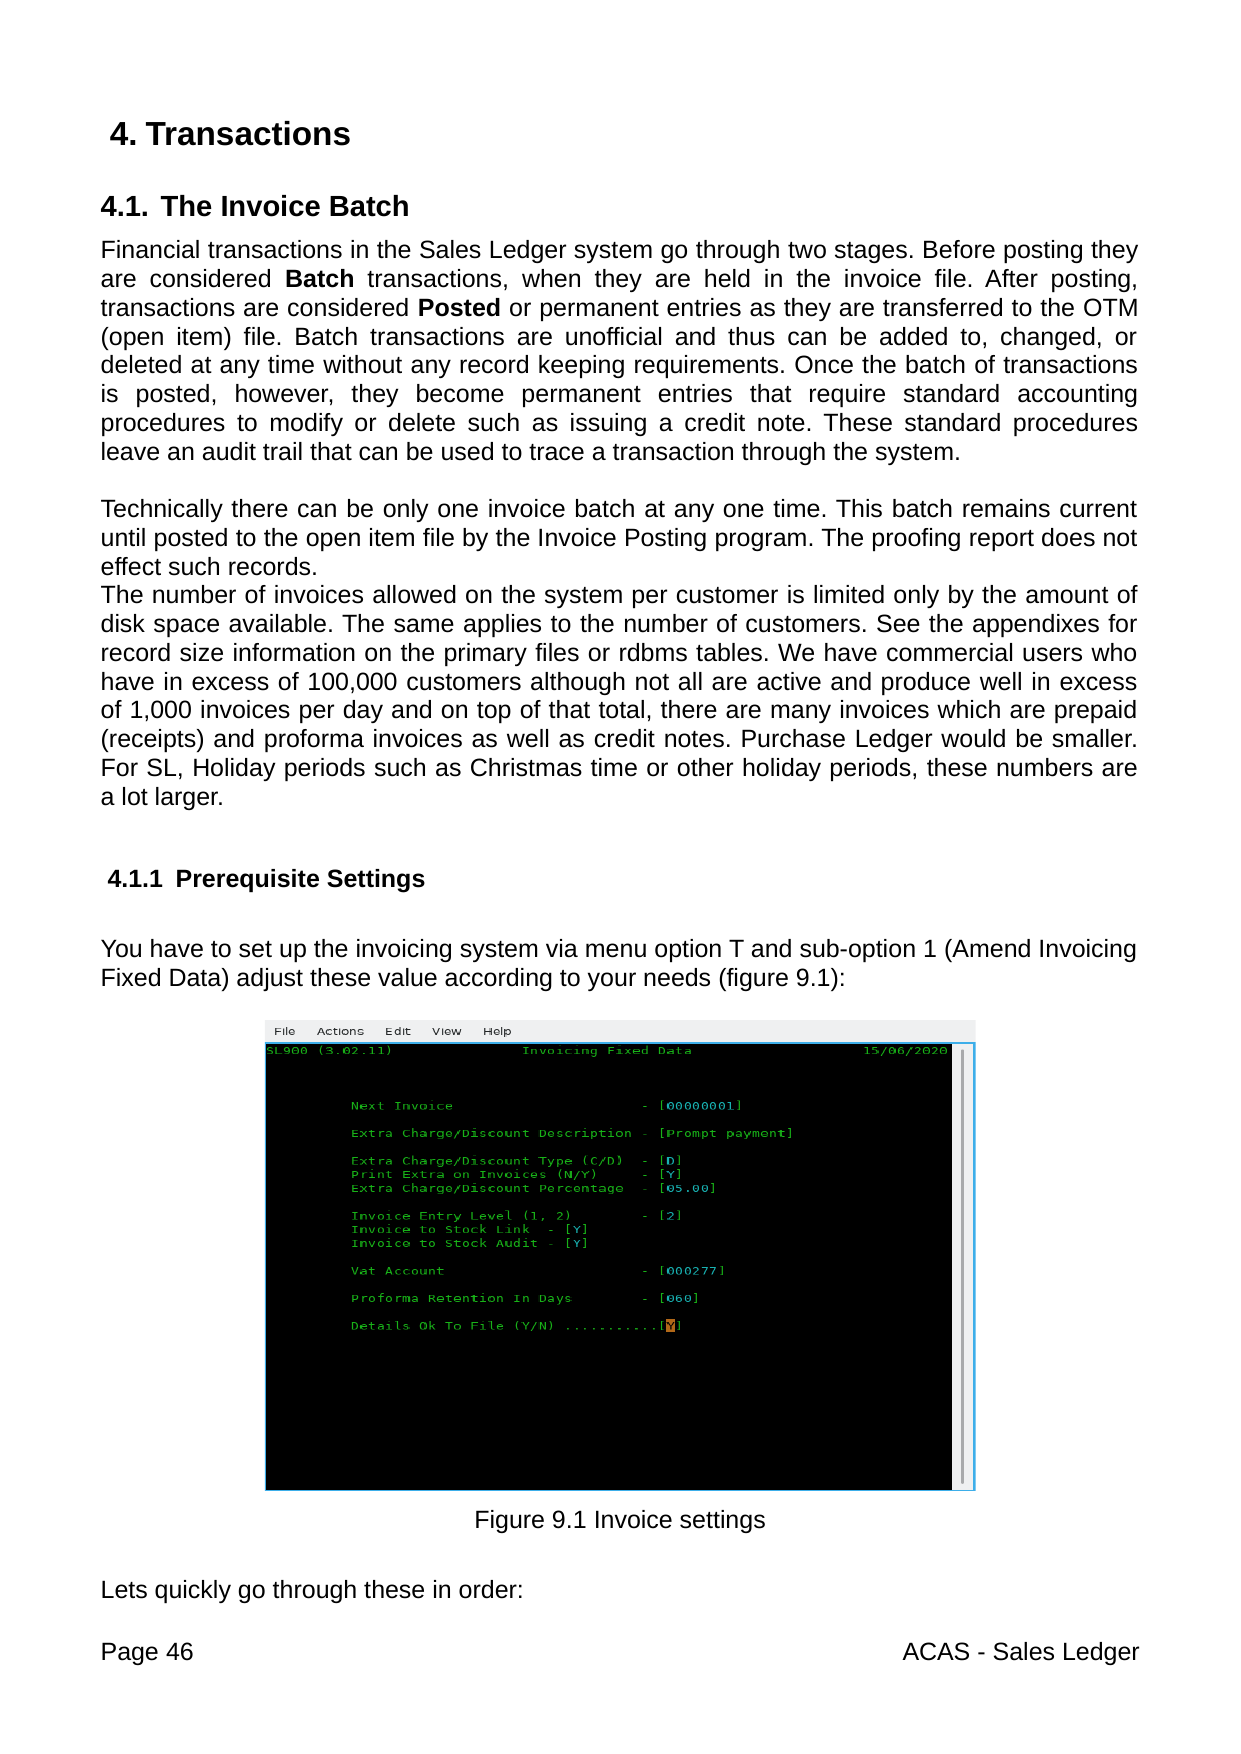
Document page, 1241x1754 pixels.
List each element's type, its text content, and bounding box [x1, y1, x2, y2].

subtitle Prerequisite Settings [100, 864, 1140, 893]
subtitle Transactions [100, 113, 1140, 152]
text You have to set up the invoicing system via menu option T and sub-option 1 (Amend Invoicing Fixed Data) adjust these value according to your needs (figure 9.1): [100, 934, 1140, 992]
text Technically there can be only one invoice batch at any one time. This batch remains current until posted to the open item file by the Invoice Posting program. The proofing report does not effect such records. [100, 494, 1140, 581]
text The number of invoices allowed on the system per customer is limited only by the amount of disk space available. The same applies to the number of customers. See the appendixes for record size information on the primary files or rdbms tables. We have commercial users who have in excess of 100,000 customers although not all are active and produce well in excess of 1,000 invoices per day and on top of that total, there are many invoices which are prepaid (receipts) and proforma invoices as well as credit notes. Purchase Ledger would be smaller. For SL, Holiday periods such as Christmas time or other holiday periods, these numbers are a lot larger. [100, 581, 1140, 811]
text Financial transactions in the Sales Ledger system go through two stages. Before posting they are considered Batch transactions, when they are held in the invoice file. After posting, transactions are considered Posted or permanent entries as they are transferred to the OTM (open item) file. Batch transactions are unofficial and thus can be added to, changed, or deleted at any time without any record keeping requirements. Once the batch of transactions is posted, however, they become permanent entries that require standard accounting procedures to modify or delete such as issuing a credit note. These standard procedures leave an audit trail that can be used to trace a transaction through the system. [100, 236, 1140, 466]
text Figure 9.1 Invoice settings [100, 1506, 1140, 1534]
picture [264, 1020, 976, 1491]
text Lets quickly go through these in order: [100, 1576, 1140, 1604]
subtitle The Invoice Batch [100, 189, 1140, 223]
